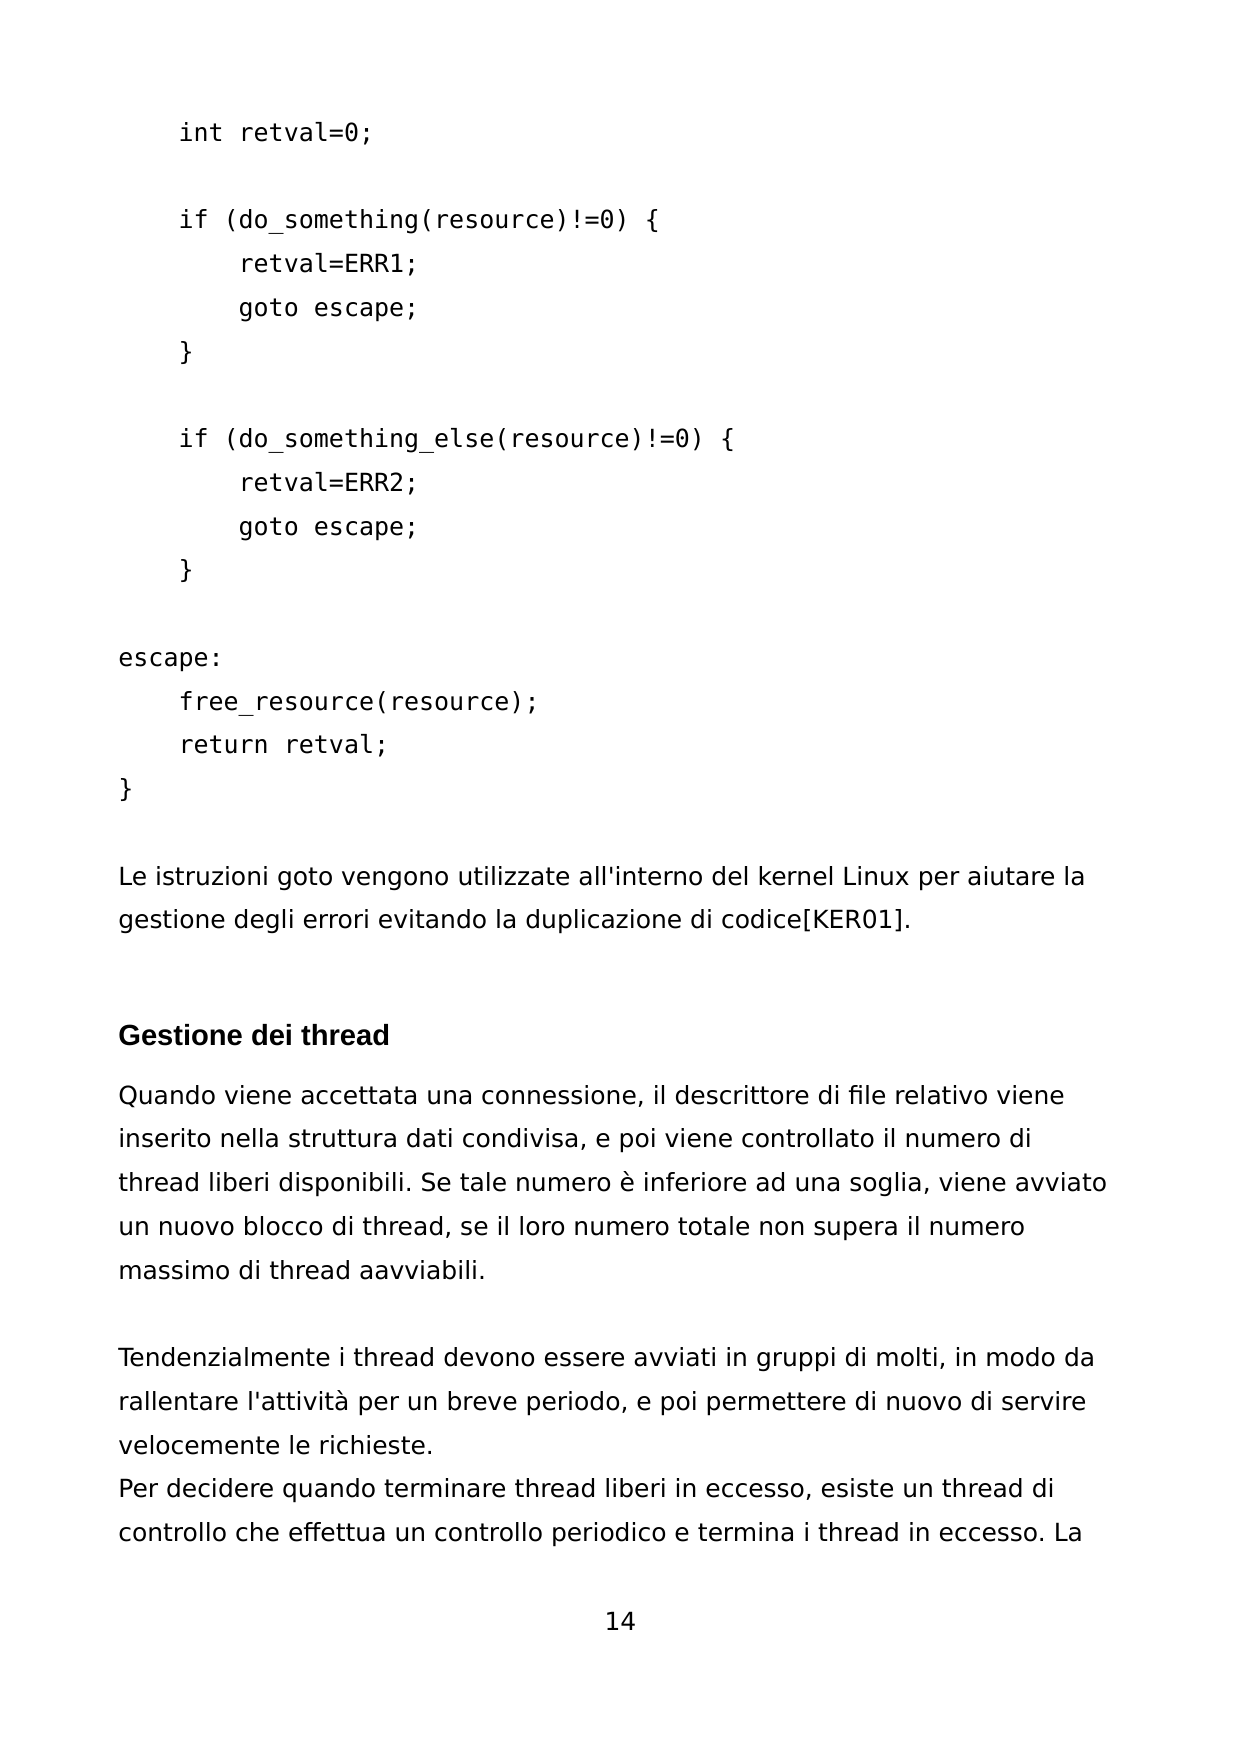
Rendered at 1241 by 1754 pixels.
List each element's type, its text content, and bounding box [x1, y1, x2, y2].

subtitle Gestione dei thread [118, 1018, 1122, 1052]
text } [118, 556, 1122, 585]
text free_resource(resource); [118, 687, 1122, 716]
text goto escape; [118, 512, 1122, 541]
text if (do_something(resource)!=0) { [118, 206, 1122, 235]
text } [118, 337, 1122, 366]
text Per decidere quando terminare thread liberi in eccesso, esiste un thread di controllo che effettua un controllo periodico e termina i thread in eccesso. La [118, 1475, 1122, 1548]
text Le istruzioni goto vengono utilizzate all'interno del kernel Linux per aiutare la gestione degli errori evitando la duplicazione di codice[KER01]. [118, 862, 1122, 935]
text retval=ERR1; [118, 249, 1122, 278]
text if (do_something_else(resource)!=0) { [118, 424, 1122, 453]
text return retval; [118, 731, 1122, 760]
text escape: [118, 643, 1122, 672]
text int retval=0; [118, 118, 1122, 147]
text Quando viene accettata una connessione, il descrittore di file relativo viene inserito nella struttura dati condivisa, e poi viene controllato il numero di thread liberi disponibili. Se tale numero è inferiore ad una soglia, viene avviato un nuovo blocco di thread, se il loro numero totale non supera il numero massimo di thread aavviabili. [118, 1081, 1122, 1285]
text Tendenzialmente i thread devono essere avviati in gruppi di molti, in modo da rallentare l'attività per un breve periodo, e poi permettere di nuovo di servire velocemente le richieste. [118, 1343, 1122, 1460]
text retval=ERR2; [118, 468, 1122, 497]
text } [118, 774, 1122, 803]
text goto escape; [118, 293, 1122, 322]
